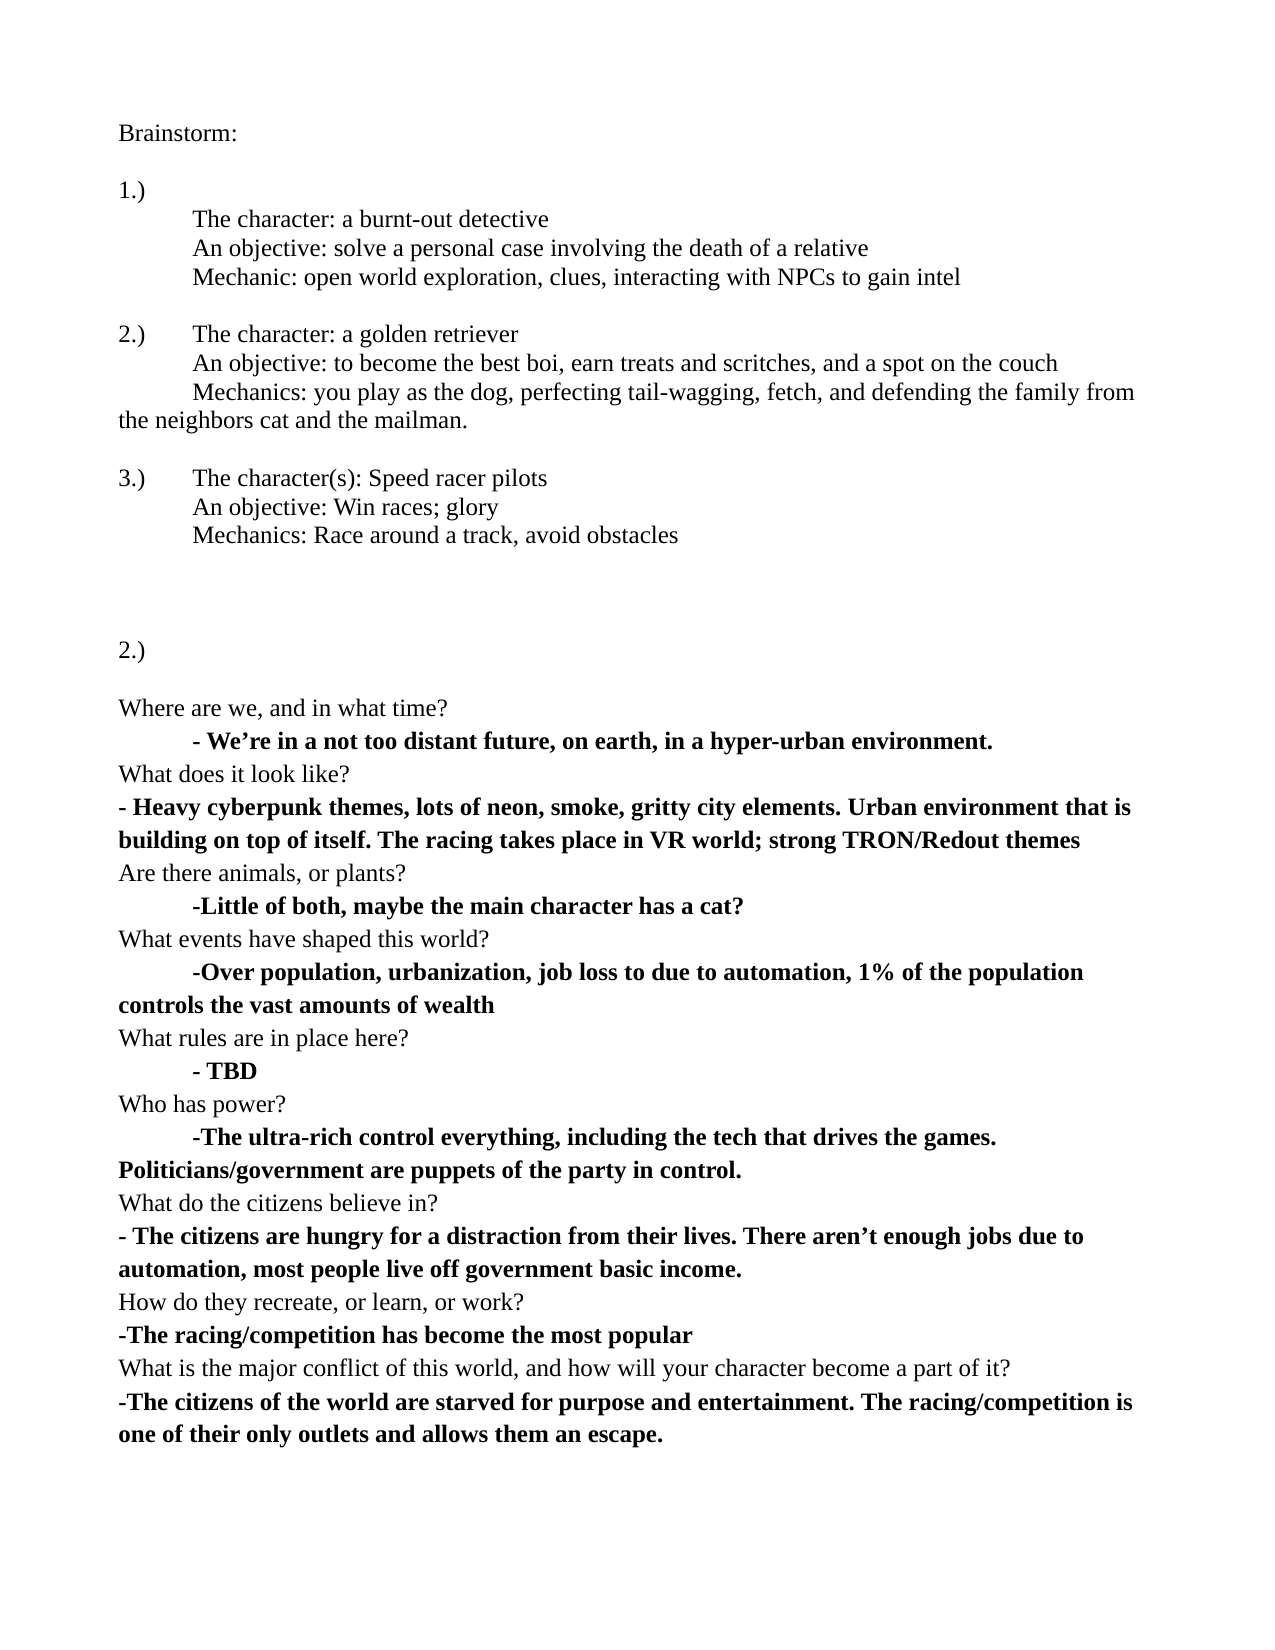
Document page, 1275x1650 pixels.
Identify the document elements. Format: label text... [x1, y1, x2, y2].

text Brainstorm: [118, 118, 1157, 147]
text What rules are in place here? [118, 1023, 1157, 1052]
text The character: a burnt-out detective [118, 204, 1157, 233]
text - We’re in a not too distant future, on earth, in a hyper-urban environment. [118, 726, 1157, 755]
text What is the major conflict of this world, and how will your character become a part of it? [118, 1353, 1157, 1382]
text Where are we, and in what time? [118, 693, 1157, 722]
text An objective: Win races; glory [118, 492, 1157, 521]
text Mechanic: open world exploration, clues, interacting with NPCs to gain intel [118, 262, 1157, 291]
text Mechanics: Race around a track, avoid obstacles [118, 521, 1157, 549]
text - Heavy cyberpunk themes, lots of neon, smoke, gritty city elements. Urban environment that is [118, 792, 1157, 821]
text -Over population, urbanization, job loss to due to automation, 1% of the population controls the vast amounts of wealth [118, 957, 1157, 1019]
text 2.) The character: a golden retriever [118, 319, 1157, 348]
text Mechanics: you play as the dog, perfecting tail-wagging, fetch, and defending the family from the neighbors cat and the mailman. [118, 377, 1157, 434]
text -The ultra-rich control everything, including the tech that drives the games. Politicians/government are puppets of the party in control. [118, 1122, 1157, 1184]
text - TBD [118, 1056, 1157, 1085]
text -Little of both, maybe the main character has a cat? [118, 891, 1157, 920]
text building on top of itself. The racing takes place in VR world; strong TRON/Redout themes [118, 825, 1157, 854]
text What events have shaped this world? [118, 924, 1157, 953]
text 1.) [118, 176, 1157, 204]
text - The citizens are hungry for a distraction from their lives. There aren’t enough jobs due to automation, most people live off government basic income. [118, 1221, 1157, 1283]
text Are there animals, or plants? [118, 858, 1157, 887]
text What does it look like? [118, 759, 1157, 788]
text What do the citizens believe in? [118, 1188, 1157, 1217]
text Who has power? [118, 1089, 1157, 1118]
text 3.) The character(s): Speed racer pilots [118, 463, 1157, 492]
text How do they recreate, or learn, or work? [118, 1287, 1157, 1316]
text -The racing/competition has become the most popular [118, 1321, 1157, 1349]
text An objective: to become the best boi, earn treats and scritches, and a spot on the couch [118, 348, 1157, 377]
text 2.) [118, 636, 1157, 664]
text An objective: solve a personal case involving the death of a relative [118, 233, 1157, 262]
text -The citizens of the world are starved for purpose and entertainment. The racing/competition is one of their only outlets and allows them an escape. [118, 1387, 1157, 1448]
